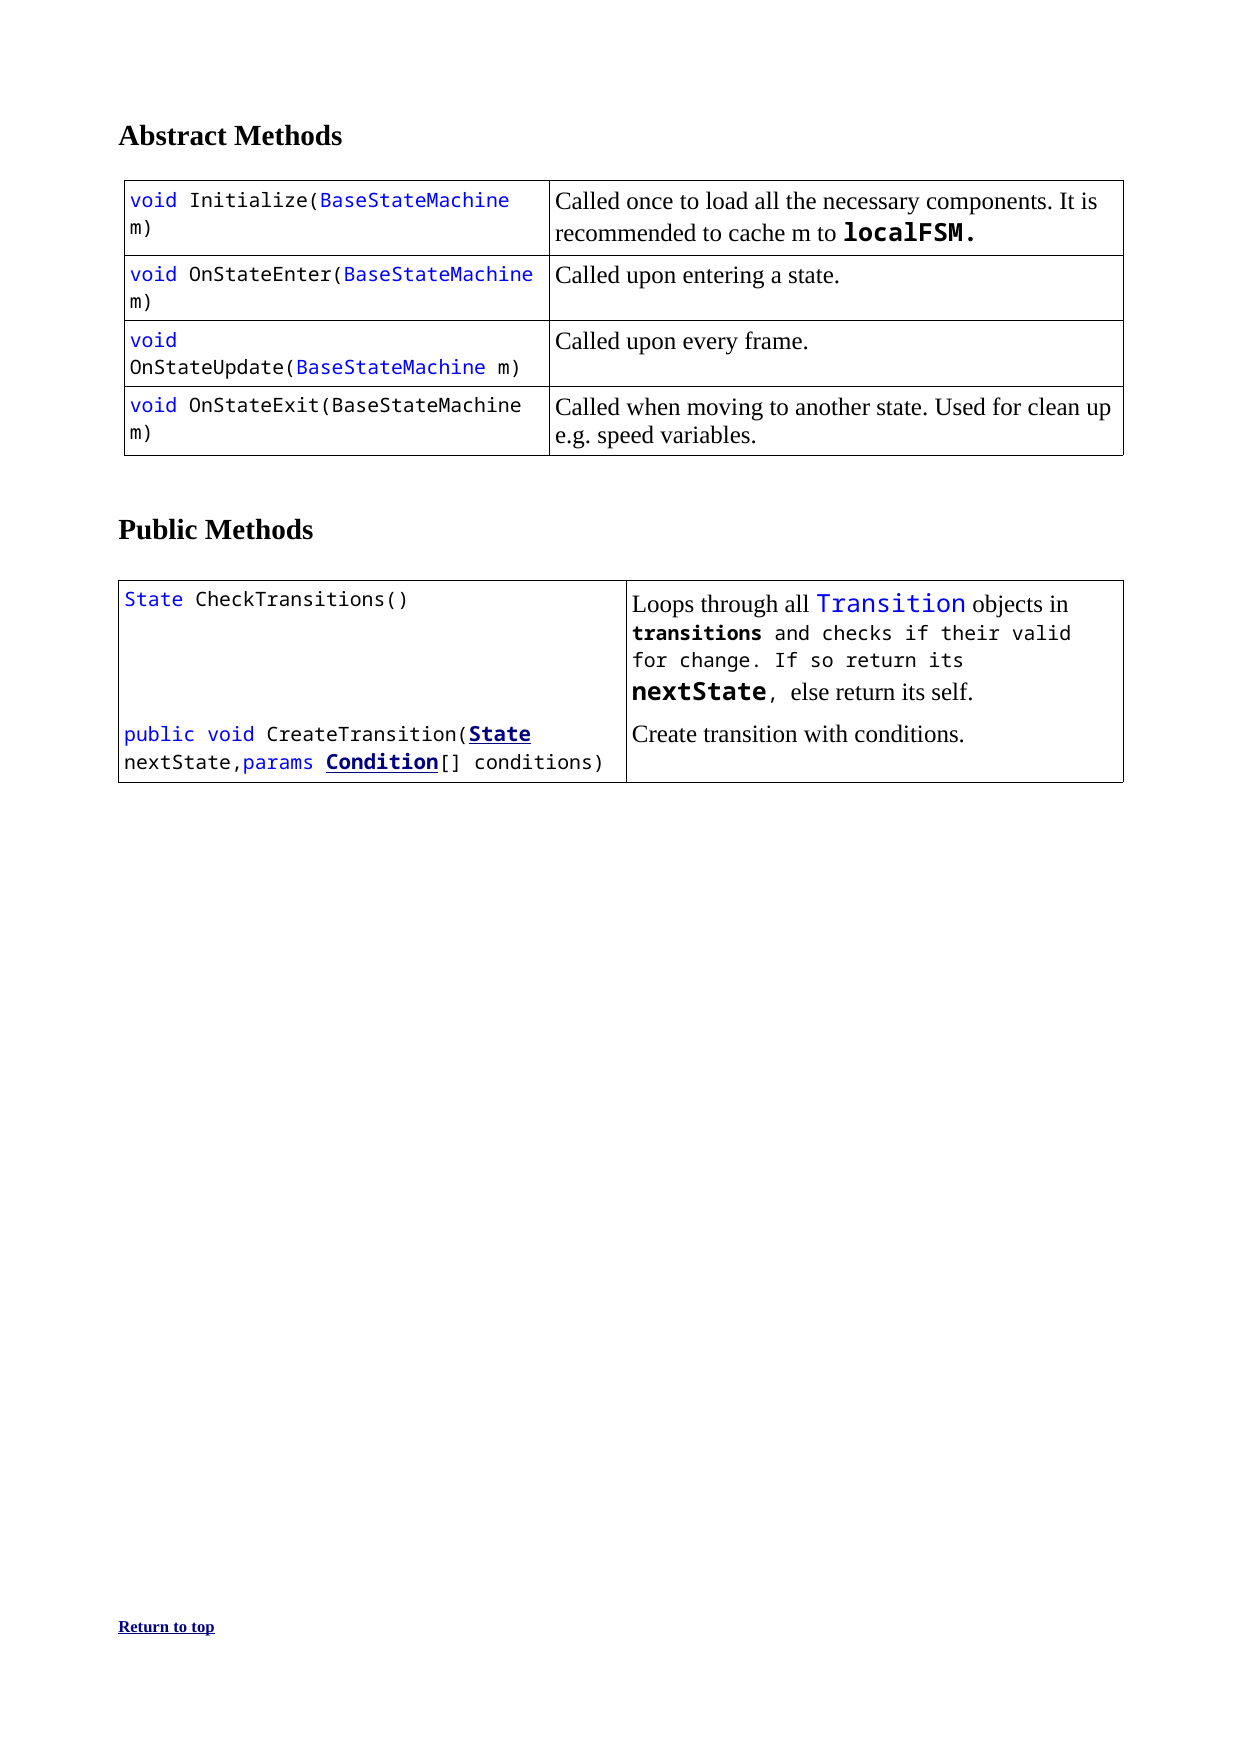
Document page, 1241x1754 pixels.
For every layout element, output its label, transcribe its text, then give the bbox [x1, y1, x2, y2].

table_cell void OnStateExit(BaseStateMachine m) [125, 387, 549, 455]
table_cell void OnStateUpdate(BaseStateMachine m) [125, 321, 549, 386]
table_header Loops through all Transition objects in transitions and checks if their valid for change. If so return its nextState, else return its self. [627, 581, 1123, 713]
table_cell void OnStateEnter(BaseStateMachine m) [125, 256, 549, 320]
text Abstract Methods [118, 118, 1122, 152]
table_cell Called upon every frame. [550, 321, 1123, 386]
table_cell Called when moving to another state. Used for clean up e.g. speed variables. [550, 387, 1123, 455]
table_header Called once to load all the necessary components. It is recommended to cache m to localFSM. [550, 181, 1123, 255]
table_cell public void CreateTransition(State nextState,params Condition[] conditions) [119, 713, 626, 782]
text Public Methods [118, 512, 1122, 546]
table_header State CheckTransitions() [119, 581, 626, 713]
table_cell Called upon entering a state. [550, 256, 1123, 320]
table_header void Initialize(BaseStateMachine m) [125, 181, 549, 255]
table_cell Create transition with conditions. [627, 713, 1123, 782]
